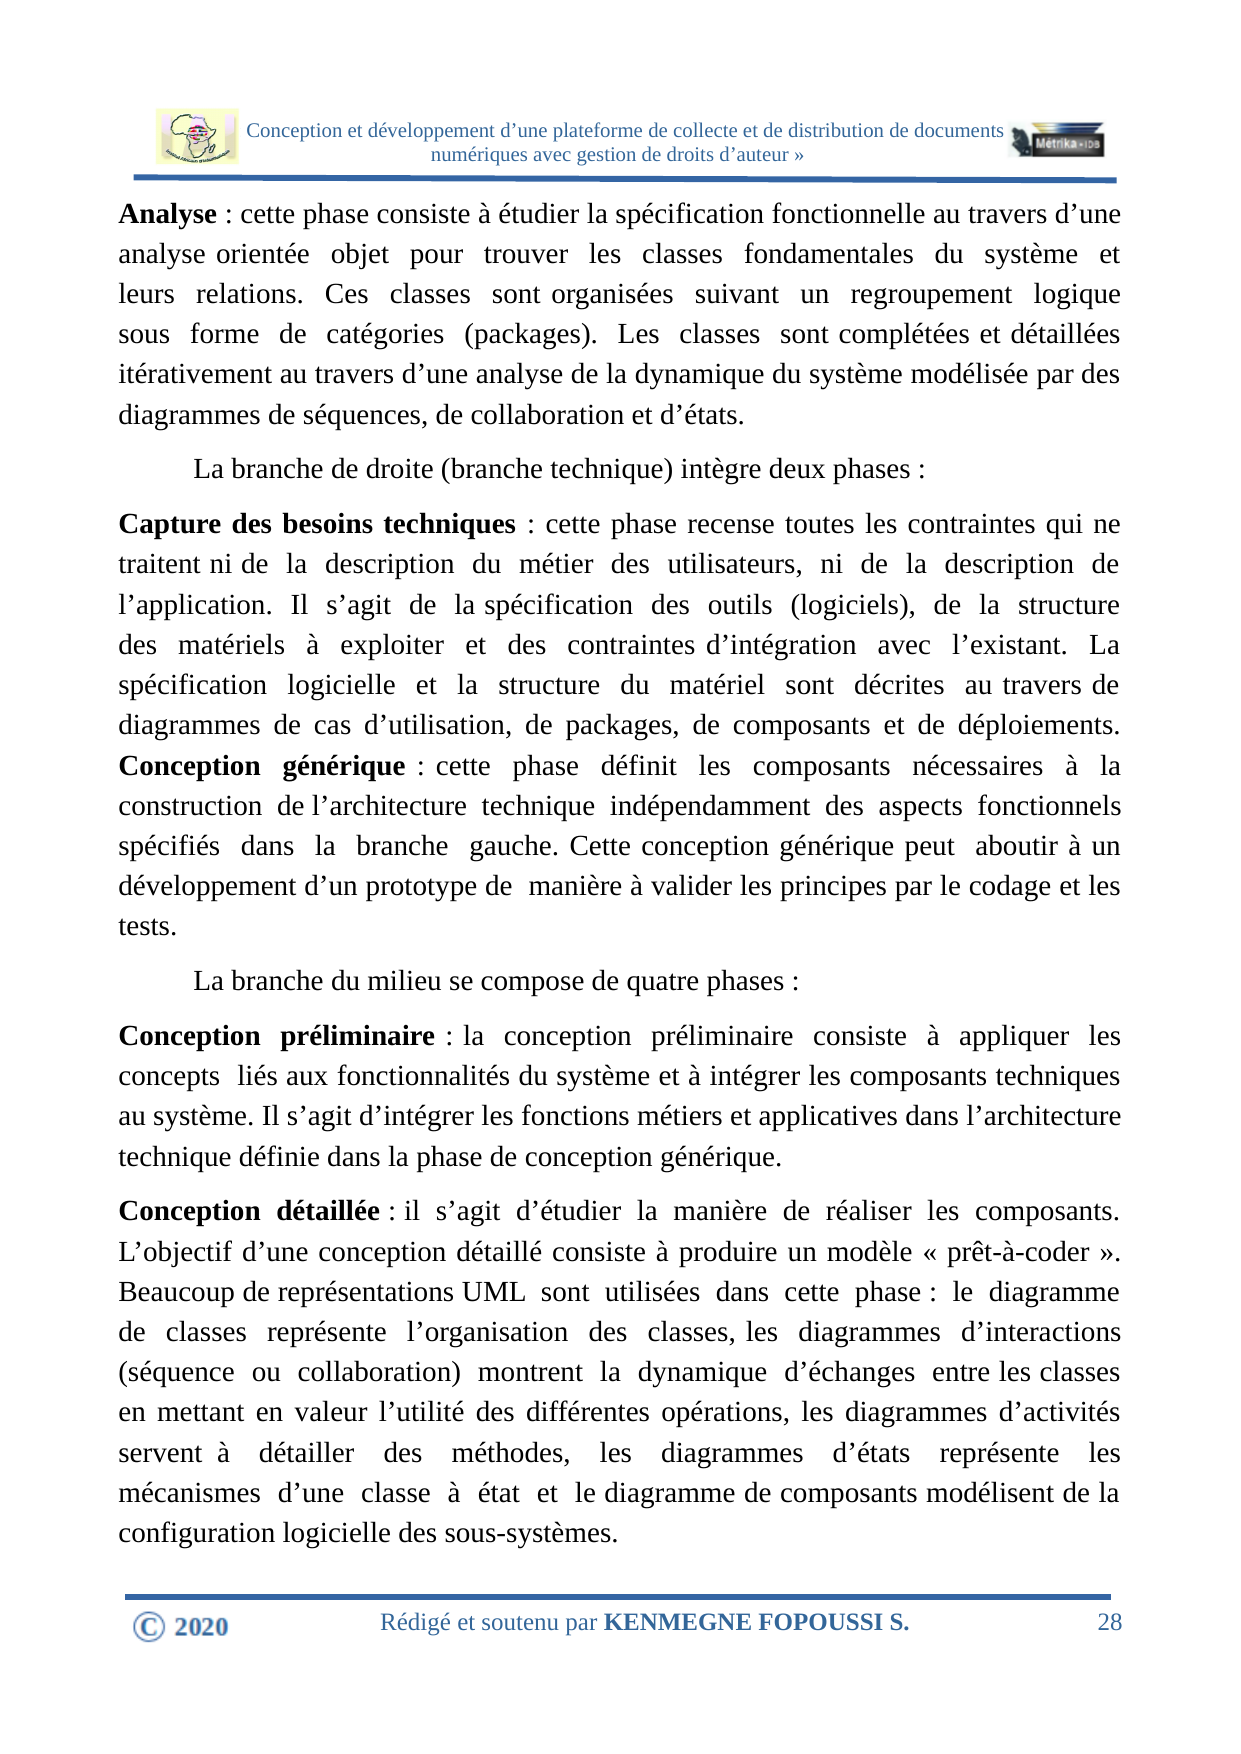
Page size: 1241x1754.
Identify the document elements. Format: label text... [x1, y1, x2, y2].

text Conception préliminaire : la conception préliminaire consiste à appliquer les concepts liés aux fonctionnalités du système et à intégrer les composants techniques au système. Il s’agit d’intégrer les fonctions métiers et applicatives dans l’architecture technique définie dans la phase de conception générique. [118, 1018, 1122, 1172]
text Conception détaillée : il s’agit d’étudier la manière de réaliser les composants. L’objectif d’une conception détaillé consiste à produire un modèle « prêt-à-coder ». Beaucoup de représentations UML sont utilisées dans cette phase : le diagramme de classes représente l’organisation des classes, les diagrammes d’interactions (séquence ou collaboration) montrent la dynamique d’échanges entre les classes en mettant en valeur l’utilité des différentes opérations, les diagrammes d’activités servent à détailler des méthodes, les diagrammes d’états représente les mécanismes d’une classe à état et le diagramme de composants modélisent de la configuration logicielle des sous-systèmes. [118, 1193, 1122, 1549]
text Capture des besoins techniques : cette phase recense toutes les contraintes qui ne traitent ni de la description du métier des utilisateurs, ni de la description de l’application. Il s’agit de la spécification des outils (logiciels), de la structure des matériels à exploiter et des contraintes d’intégration avec l’existant. La spécification logicielle et la structure du matériel sont décrites au travers de diagrammes de cas d’utilisation, de packages, de composants et de déploiements. Conception générique : cette phase définit les composants nécessaires à la construction de l’architecture technique indépendamment des aspects fonctionnels spécifiés dans la branche gauche. Cette conception générique peut aboutir à un développement d’un prototype de manière à valider les principes par le codage et les tests. [118, 506, 1122, 942]
text La branche de droite (branche technique) intègre deux phases : [118, 452, 1122, 485]
picture [126, 1604, 231, 1647]
text La branche du milieu se compose de quatre phases : [118, 963, 1122, 997]
picture [154, 107, 241, 166]
text Analyse : cette phase consiste à étudier la spécification fonctionnelle au travers d’une analyse orientée objet pour trouver les classes fondamentales du système et leurs relations. Ces classes sont organisées suivant un regroupement logique sous forme de catégories (packages). Les classes sont complétées et détaillées itérativement au travers d’une analyse de la dynamique du système modélisée par des diagrammes de séquences, de collaboration et d’états. [118, 196, 1122, 430]
picture [1003, 116, 1109, 160]
